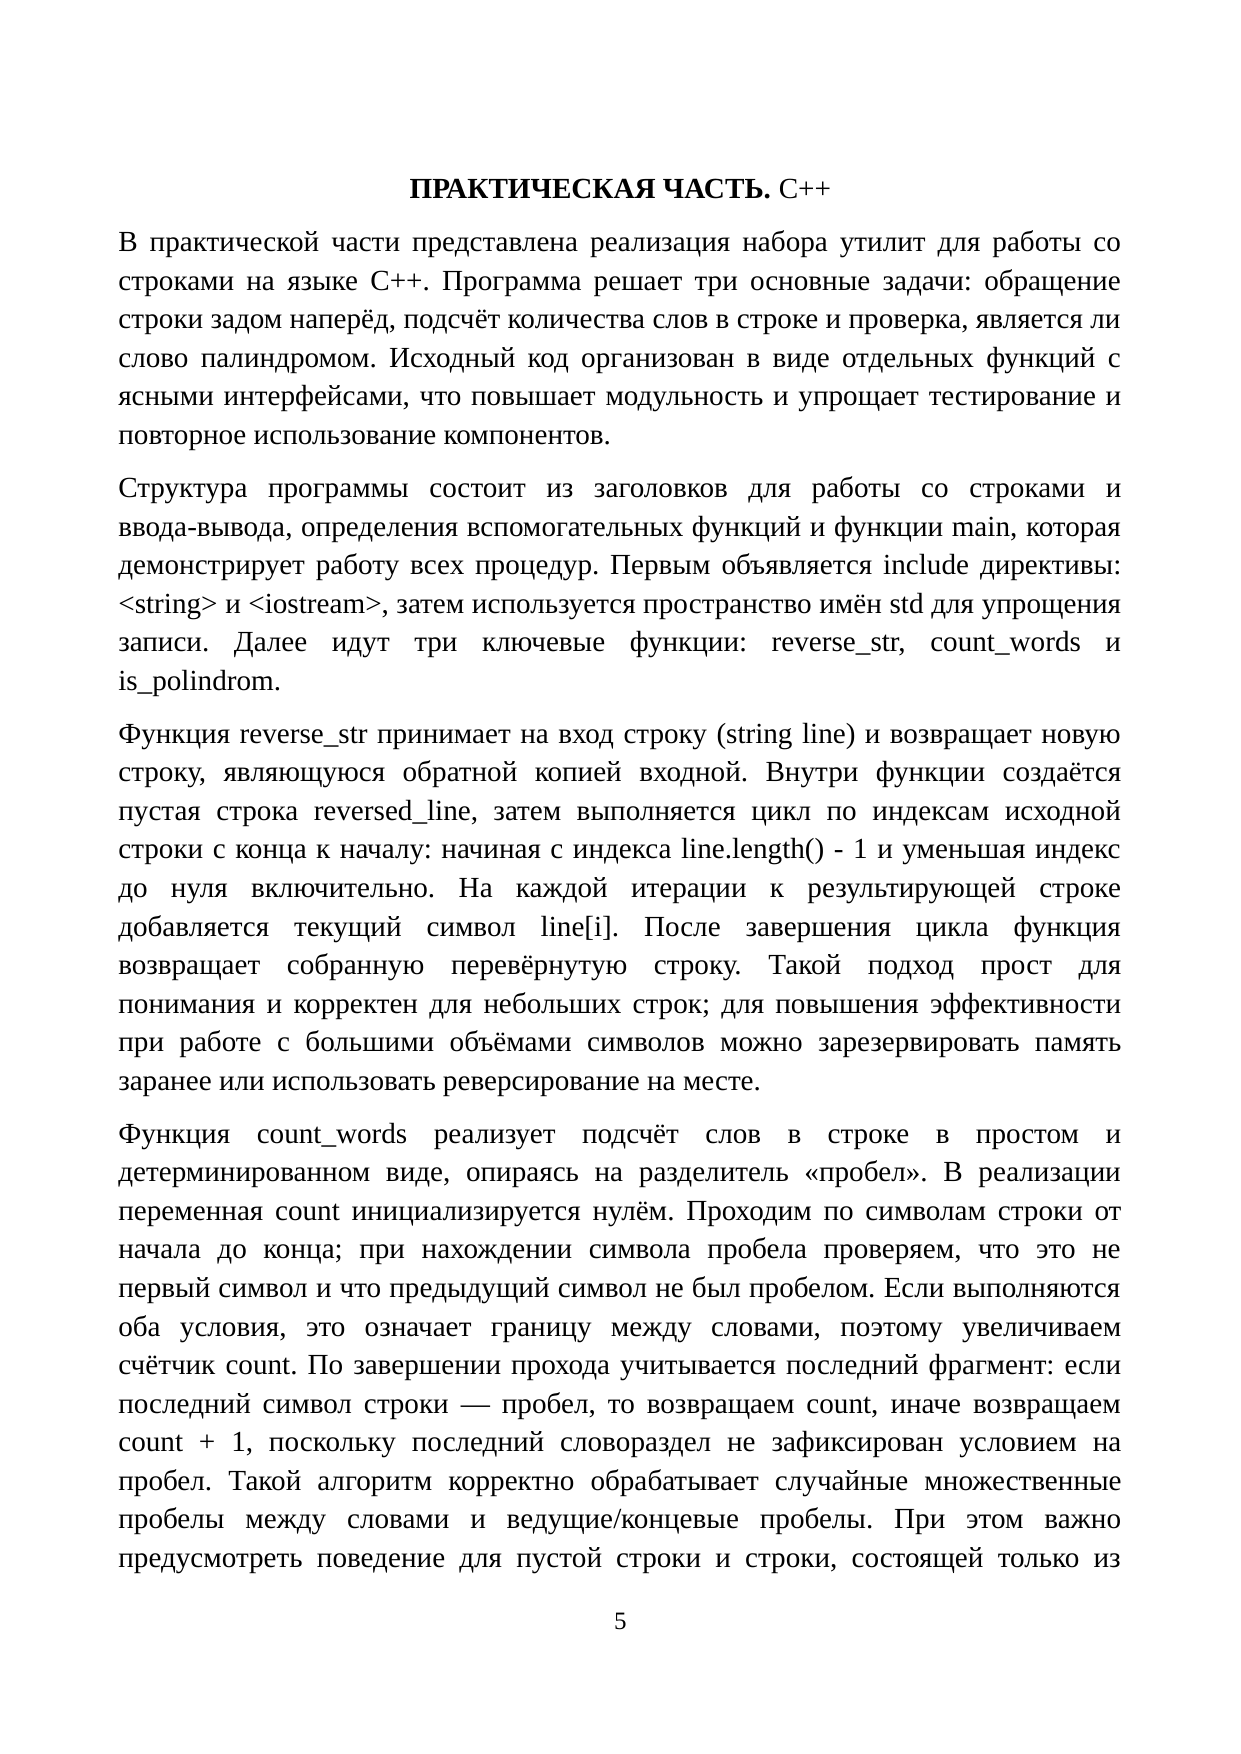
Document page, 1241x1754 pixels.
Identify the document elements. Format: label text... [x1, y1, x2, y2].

text Функция reverse_str принимает на вход строку (string line) и возвращает новую строку, являющуюся обратной копией входной. Внутри функции создаётся пустая строка reversed_line, затем выполняется цикл по индексам исходной строки с конца к началу: начиная с индекса line.length() - 1 и уменьшая индекс до нуля включительно. На каждой итерации к результирующей строке добавляется текущий символ line[i]. После завершения цикла функция возвращает собранную перевёрнутую строку. Такой подход прост для понимания и корректен для небольших строк; для повышения эффективности при работе с большими объёмами символов можно зарезервировать память заранее или использовать реверсирование на месте. [118, 716, 1122, 1096]
text Структура программы состоит из заголовков для работы со строками и ввода‑вывода, определения вспомогательных функций и функции main, которая демонстрирует работу всех процедур. Первым объявляется include директивы: <string> и <iostream>, затем используется пространство имён std для упрощения записи. Далее идут три ключевые функции: reverse_str, count_words и is_polindrom. [118, 470, 1122, 696]
text В практической части представлена реализация набора утилит для работы со строками на языке C++. Программа решает три основные задачи: обращение строки задом наперёд, подсчёт количества слов в строке и проверка, является ли слово палиндромом. Исходный код организован в виде отдельных функций с ясными интерфейсами, что повышает модульность и упрощает тестирование и повторное использование компонентов. [118, 224, 1122, 451]
text Функция count_words реализует подсчёт слов в строке в простом и детерминированном виде, опираясь на разделитель «пробел». В реализации переменная count инициализируется нулём. Проходим по символам строки от начала до конца; при нахождении символа пробела проверяем, что это не первый символ и что предыдущий символ не был пробелом. Если выполняются оба условия, это означает границу между словами, поэтому увеличиваем счётчик count. По завершении прохода учитывается последний фрагмент: если последний символ строки — пробел, то возвращаем count, иначе возвращаем count + 1, поскольку последний словораздел не зафиксирован условием на пробел. Такой алгоритм корректно обрабатывает случайные множественные пробелы между словами и ведущие/концевые пробелы. При этом важно предусмотреть поведение для пустой строки и строки, состоящей только из [118, 1116, 1122, 1573]
text ПРАКТИЧЕСКАЯ ЧАСТЬ. C++ [118, 171, 1122, 205]
